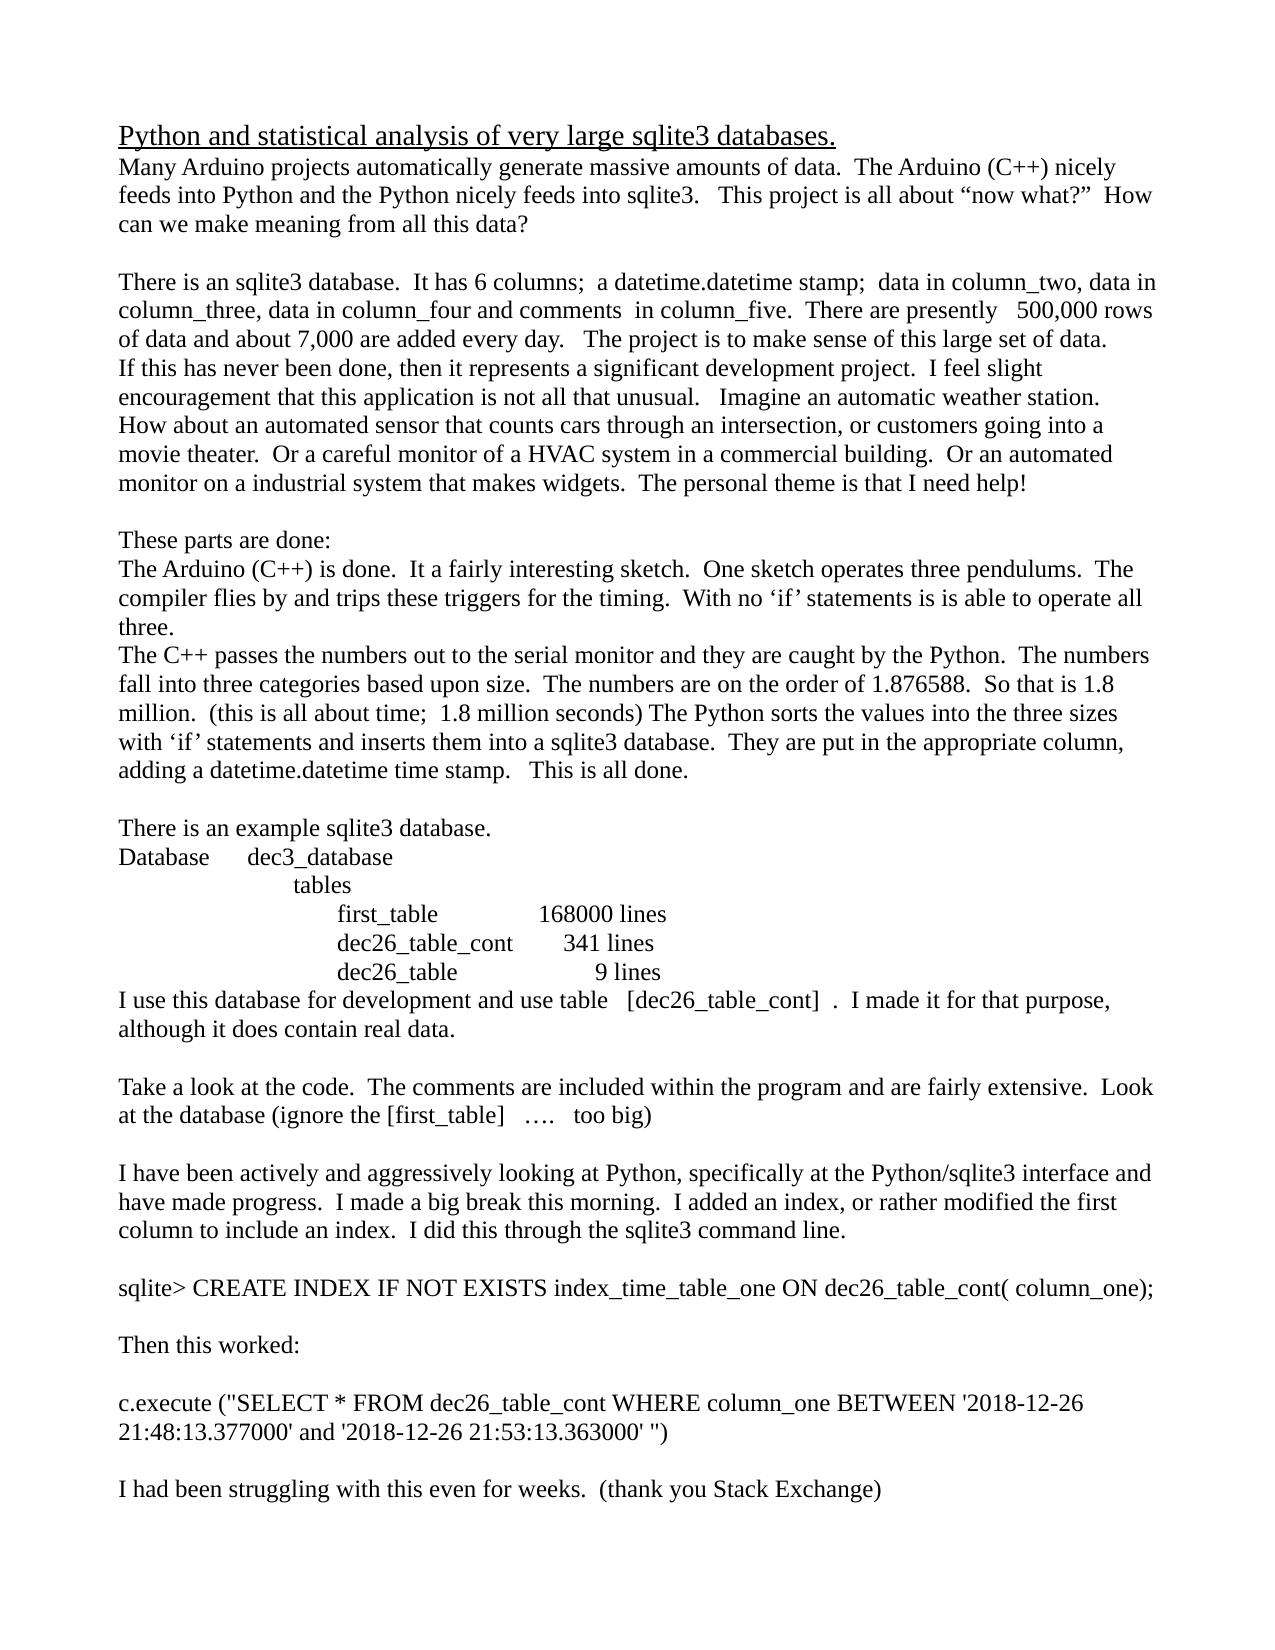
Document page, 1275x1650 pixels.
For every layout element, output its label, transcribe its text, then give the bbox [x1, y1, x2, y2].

text dec26_table_cont 341 lines [118, 928, 1157, 957]
text These parts are done: [118, 525, 1157, 554]
text Then this worked: [118, 1330, 1157, 1359]
text first_table 168000 lines [118, 899, 1157, 928]
text The Arduino (C++) is done. It a fairly interesting sketch. One sketch operates three pendulums. The compiler flies by and trips these triggers for the timing. With no ‘if’ statements is is able to operate all three. [118, 554, 1157, 640]
text sqlite> CREATE INDEX IF NOT EXISTS index_time_table_one ON dec26_table_cont( column_one); [118, 1273, 1157, 1302]
text Take a look at the code. The comments are included within the program and are fairly extensive. Look at the database (ignore the [first_table] …. too big) [118, 1072, 1157, 1129]
text The C++ passes the numbers out to the serial monitor and they are caught by the Python. The numbers fall into three categories based upon size. The numbers are on the order of 1.876588. So that is 1.8 million. (this is all about time; 1.8 million seconds) The Python sorts the values into the three sizes with ‘if’ statements and inserts them into a sqlite3 database. They are put in the appropriate column, adding a datetime.datetime time stamp. This is all done. [118, 640, 1157, 784]
text Python and statistical analysis of very large sqlite3 databases. [118, 118, 1157, 152]
text Database dec3_database [118, 842, 1157, 870]
text c.execute ("SELECT * FROM dec26_table_cont WHERE column_one BETWEEN '2018-12-26 21:48:13.377000' and '2018-12-26 21:53:13.363000' ") [118, 1388, 1157, 1445]
text I had been struggling with this even for weeks. (thank you Stack Exchange) [118, 1474, 1157, 1503]
text dec26_table 9 lines [118, 957, 1157, 985]
text If this has never been done, then it represents a significant development project. I feel slight encouragement that this application is not all that unusual. Imagine an automatic weather station. How about an automated sensor that counts cars through an intersection, or customers going into a movie theater. Or a careful monitor of a HVAC system in a commercial building. Or an automated monitor on a industrial system that makes widgets. The personal theme is that I need help! [118, 353, 1157, 497]
text tables [118, 870, 1157, 899]
text Many Arduino projects automatically generate massive amounts of data. The Arduino (C++) nicely feeds into Python and the Python nicely feeds into sqlite3. This project is all about “now what?” How can we make meaning from all this data? [118, 152, 1157, 238]
text I use this database for development and use table [dec26_table_cont] . I made it for that purpose, although it does contain real data. [118, 985, 1157, 1043]
text I have been actively and aggressively looking at Python, specifically at the Python/sqlite3 interface and have made progress. I made a big break this morning. I added an index, or rather modified the first column to include an index. I did this through the sqlite3 command line. [118, 1158, 1157, 1244]
text There is an sqlite3 database. It has 6 columns; a datetime.datetime stamp; data in column_two, data in column_three, data in column_four and comments in column_five. There are presently 500,000 rows of data and about 7,000 are added every day. The project is to make sense of this large set of data. [118, 267, 1157, 353]
text There is an example sqlite3 database. [118, 813, 1157, 842]
